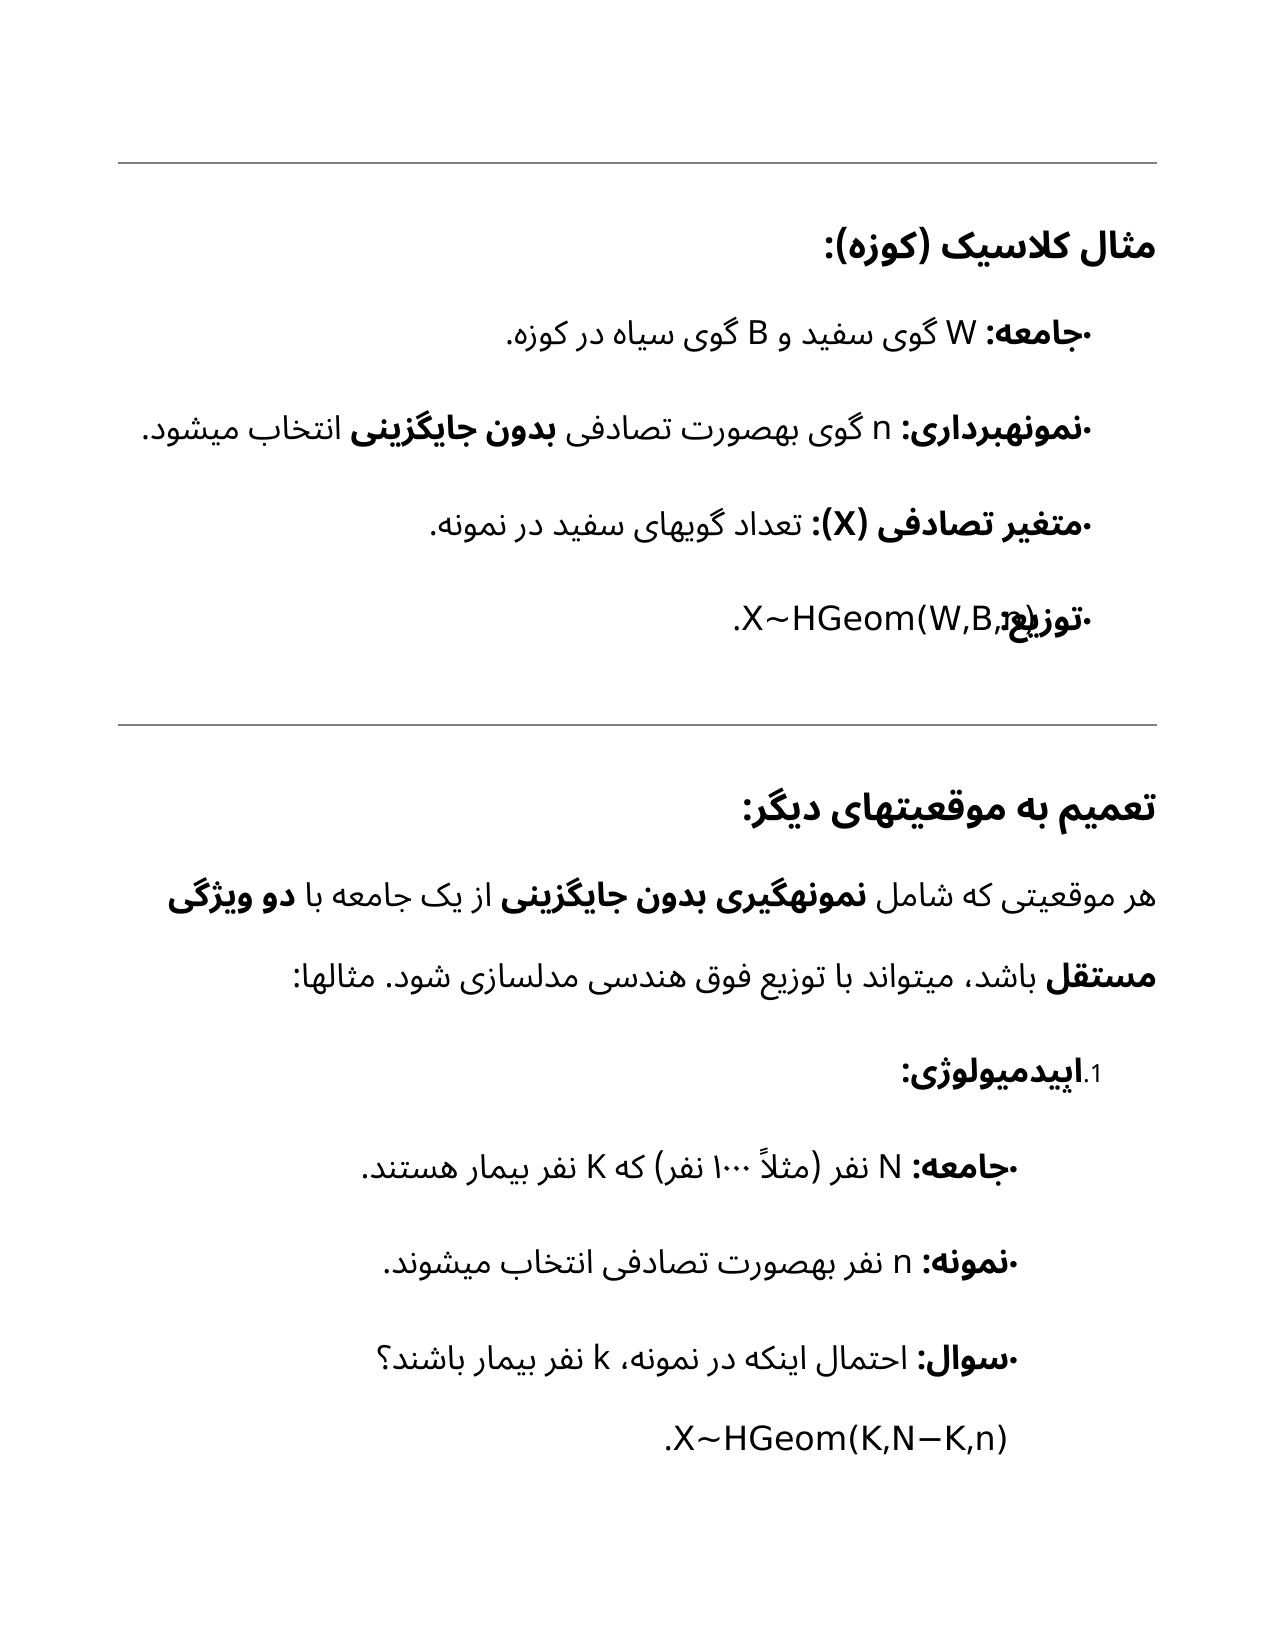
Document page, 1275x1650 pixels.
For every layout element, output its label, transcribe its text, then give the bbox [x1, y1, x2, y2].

list اپیدمیولوژی: [118, 1037, 1112, 1107]
subtitle تعمیم به موقعیتهای دیگر: [118, 769, 1157, 848]
list توزیع: X∼HGeom(W,B,n). [118, 585, 1112, 655]
list نمونه: n نفر بهصورت تصادفی انتخاب میشوند. [118, 1228, 1039, 1298]
list جامعه: N نفر (مثلاً ۱۰۰۰ نفر) که K نفر بیمار هستند. [118, 1133, 1039, 1203]
text هر موقعیتی که شامل نمونهگیری بدون جایگزینی از یک جامعه با دو ویژگی مستقل باشد، میتواند با توزیع فوق هندسی مدلسازی شود. مثالها: [118, 861, 1157, 1012]
list سوال: احتمال اینکه در نمونه، k نفر بیمار باشند؟ X∼HGeom(K,N−K,n). [118, 1324, 1039, 1475]
list جامعه: W گوی سفید و B گوی سیاه در کوزه. [118, 298, 1112, 369]
list متغیر تصادفی (X): تعداد گویهای سفید در نمونه. [118, 489, 1112, 560]
list نمونهبرداری: n گوی بهصورت تصادفی بدون جایگزینی انتخاب میشود. [118, 394, 1112, 464]
subtitle مثال کلاسیک (کوزه): [118, 207, 1157, 286]
